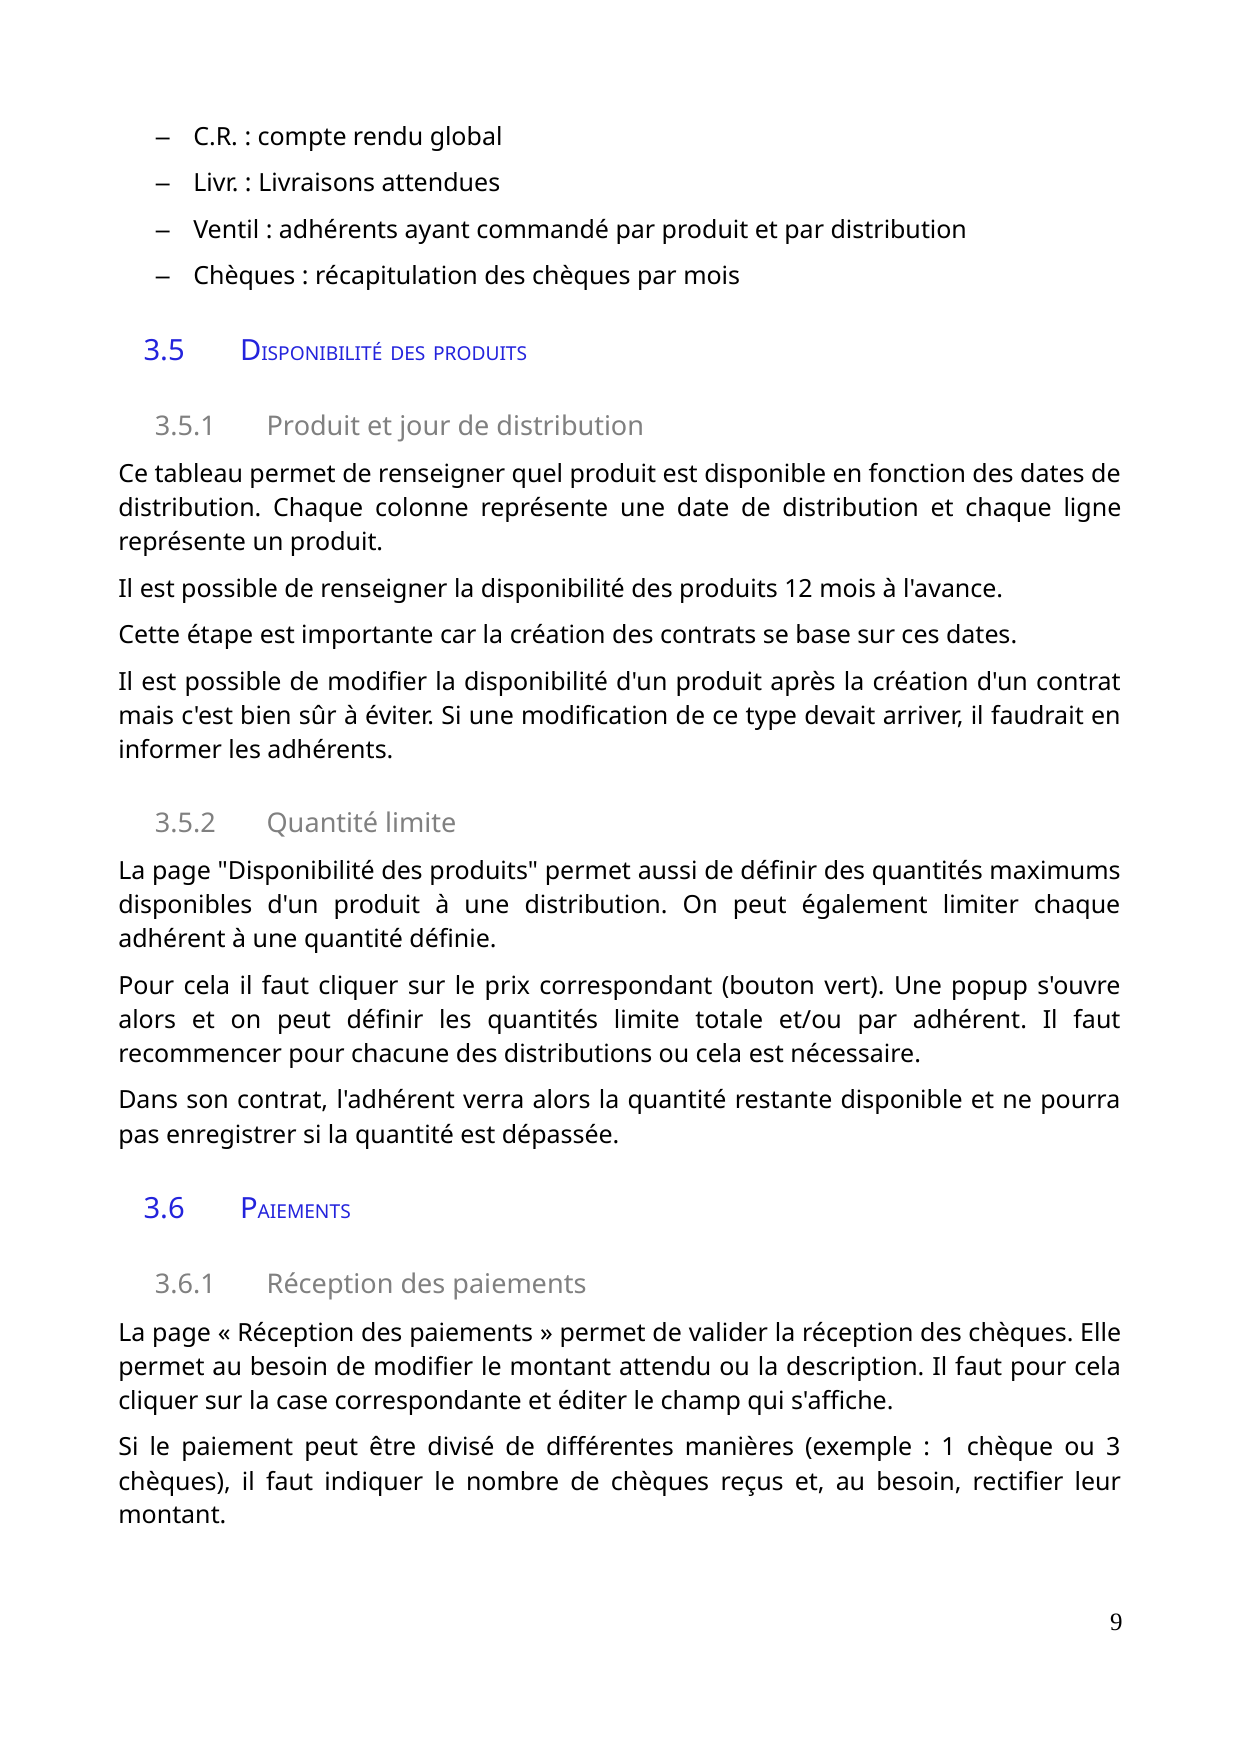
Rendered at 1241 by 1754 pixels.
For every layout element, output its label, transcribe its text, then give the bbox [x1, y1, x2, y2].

text La page "Disponibilité des produits" permet aussi de définir des quantités maximums disponibles d'un produit à une distribution. On peut également limiter chaque adhérent à une quantité définie. [118, 853, 1122, 955]
list C.R. : compte rendu global [156, 118, 1122, 152]
text Si le paiement peut être divisé de différentes manières (exemple : 1 chèque ou 3 chèques), il faut indiquer le nombre de chèques reçus et, au besoin, rectifier leur montant. [118, 1429, 1122, 1531]
subtitle Paiements [136, 1188, 1122, 1227]
text Il est possible de renseigner la disponibilité des produits 12 mois à l'avance. [118, 571, 1122, 605]
text Ce tableau permet de renseigner quel produit est disponible en fonction des dates de distribution. Chaque colonne représente une date de distribution et chaque ligne représente un produit. [118, 456, 1122, 558]
subtitle Réception des paiements [148, 1265, 1122, 1302]
list Ventil : adhérents ayant commandé par produit et par distribution [156, 211, 1122, 245]
text Dans son contrat, l'adhérent verra alors la quantité restante disponible et ne pourra pas enregistrer si la quantité est dépassée. [118, 1082, 1122, 1150]
text La page « Réception des paiements » permet de valider la réception des chèques. Elle permet au besoin de modifier le montant attendu ou la description. Il faut pour cela cliquer sur la case correspondante et éditer le champ qui s'affiche. [118, 1314, 1122, 1417]
subtitle Produit et jour de distribution [148, 407, 1122, 443]
text Il est possible de modifier la disponibilité d'un produit après la création d'un contrat mais c'est bien sûr à éviter. Si une modification de ce type devait arriver, il faudrait en informer les adhérents. [118, 664, 1122, 766]
list Chèques : récapitulation des chèques par mois [156, 258, 1122, 292]
text Pour cela il faut cliquer sur le prix correspondant (bouton vert). Une popup s'ouvre alors et on peut définir les quantités limite totale et/ou par adhérent. Il faut recommencer pour chacune des distributions ou cela est nécessaire. [118, 967, 1122, 1070]
text Cette étape est importante car la création des contrats se base sur ces dates. [118, 617, 1122, 651]
subtitle Quantité limite [148, 803, 1122, 840]
list Livr. : Livraisons attendues [156, 165, 1122, 199]
subtitle Disponibilité des produits [136, 329, 1122, 369]
